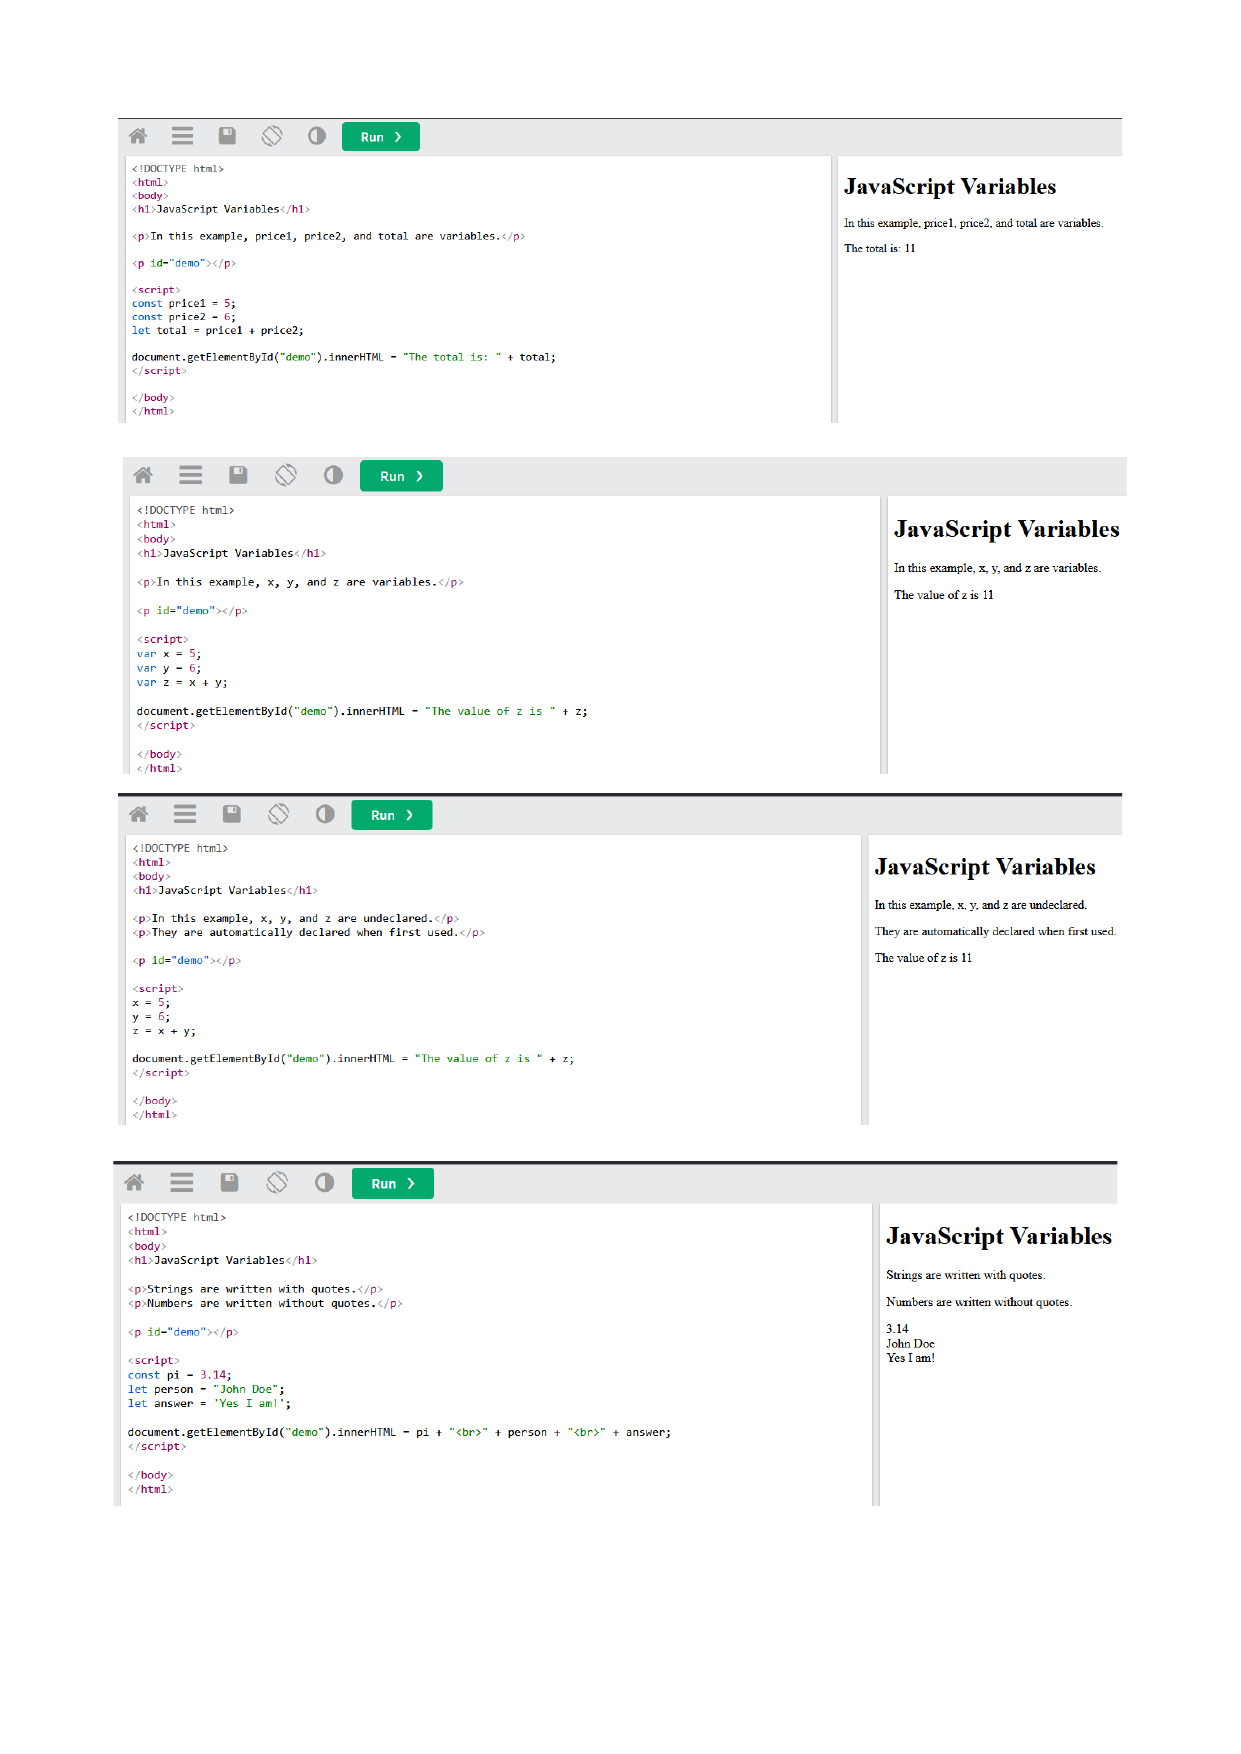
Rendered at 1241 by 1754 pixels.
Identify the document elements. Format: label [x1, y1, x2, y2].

picture [118, 118, 1123, 423]
picture [122, 457, 1127, 774]
picture [113, 1161, 1118, 1506]
picture [118, 793, 1123, 1125]
